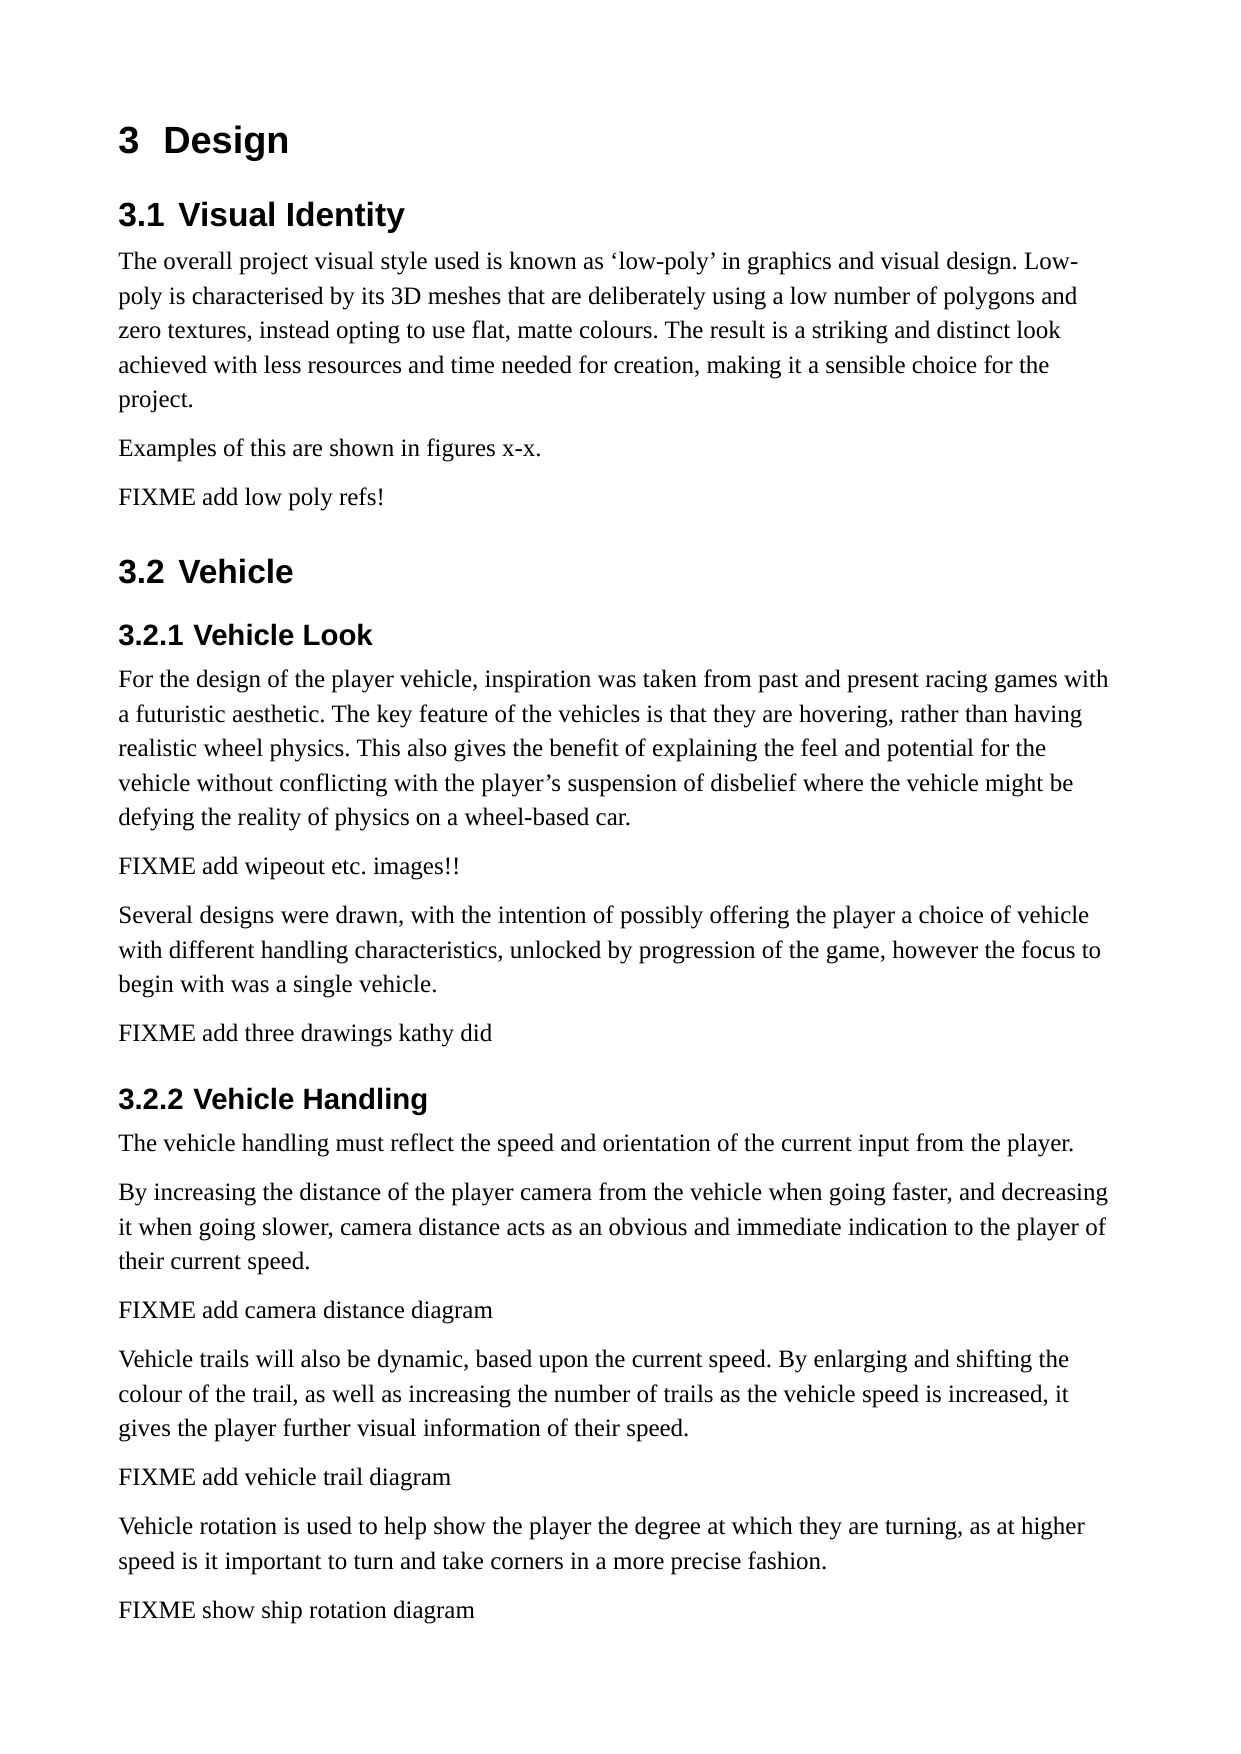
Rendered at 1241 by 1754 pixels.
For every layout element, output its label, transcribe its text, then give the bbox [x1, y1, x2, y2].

text FIXME add low poly refs! [118, 482, 1122, 511]
text The overall project visual style used is known as ‘low-poly’ in graphics and visual design. Low-poly is characterised by its 3D meshes that are deliberately using a low number of polygons and zero textures, instead opting to use flat, matte colours. The result is a striking and distinct look achieved with less resources and time needed for creation, making it a sensible choice for the project. [118, 246, 1122, 413]
text Several designs were drawn, with the intention of possibly offering the player a choice of vehicle with different handling characteristics, unlocked by progression of the game, however the focus to begin with was a single vehicle. [118, 900, 1122, 998]
text Vehicle trails will also be dynamic, based upon the current speed. By enlarging and shifting the colour of the trail, as well as increasing the number of trails as the vehicle speed is increased, it gives the player further visual information of their speed. [118, 1344, 1122, 1442]
subtitle Vehicle Look [118, 618, 1122, 652]
text FIXME show ship rotation diagram [118, 1595, 1122, 1624]
text Vehicle rotation is used to help show the player the degree at which they are turning, as at higher speed is it important to turn and take corners in a more precise fashion. [118, 1511, 1122, 1574]
text FIXME add three drawings kathy did [118, 1018, 1122, 1047]
subtitle Visual Identity [118, 195, 1122, 234]
text By increasing the distance of the player camera from the vehicle when going faster, and decreasing it when going slower, camera distance acts as an obvious and immediate indication to the player of their current speed. [118, 1177, 1122, 1275]
text FIXME add wipeout etc. images!! [118, 851, 1122, 880]
text The vehicle handling must reflect the speed and orientation of the current input from the player. [118, 1128, 1122, 1157]
text FIXME add camera distance diagram [118, 1295, 1122, 1324]
text For the design of the player vehicle, inspiration was taken from past and present racing games with a futuristic aesthetic. The key feature of the vehicles is that they are hovering, rather than having realistic wheel physics. This also gives the benefit of explaining the feel and potential for the vehicle without conflicting with the player’s suspension of disbelief where the vehicle might be defying the reality of physics on a wheel-based car. [118, 664, 1122, 831]
subtitle Vehicle [118, 552, 1122, 591]
subtitle Design [118, 118, 1122, 162]
text Examples of this are shown in figures x-x. [118, 433, 1122, 462]
subtitle Vehicle Handling [118, 1082, 1122, 1116]
text FIXME add vehicle trail diagram [118, 1462, 1122, 1491]
